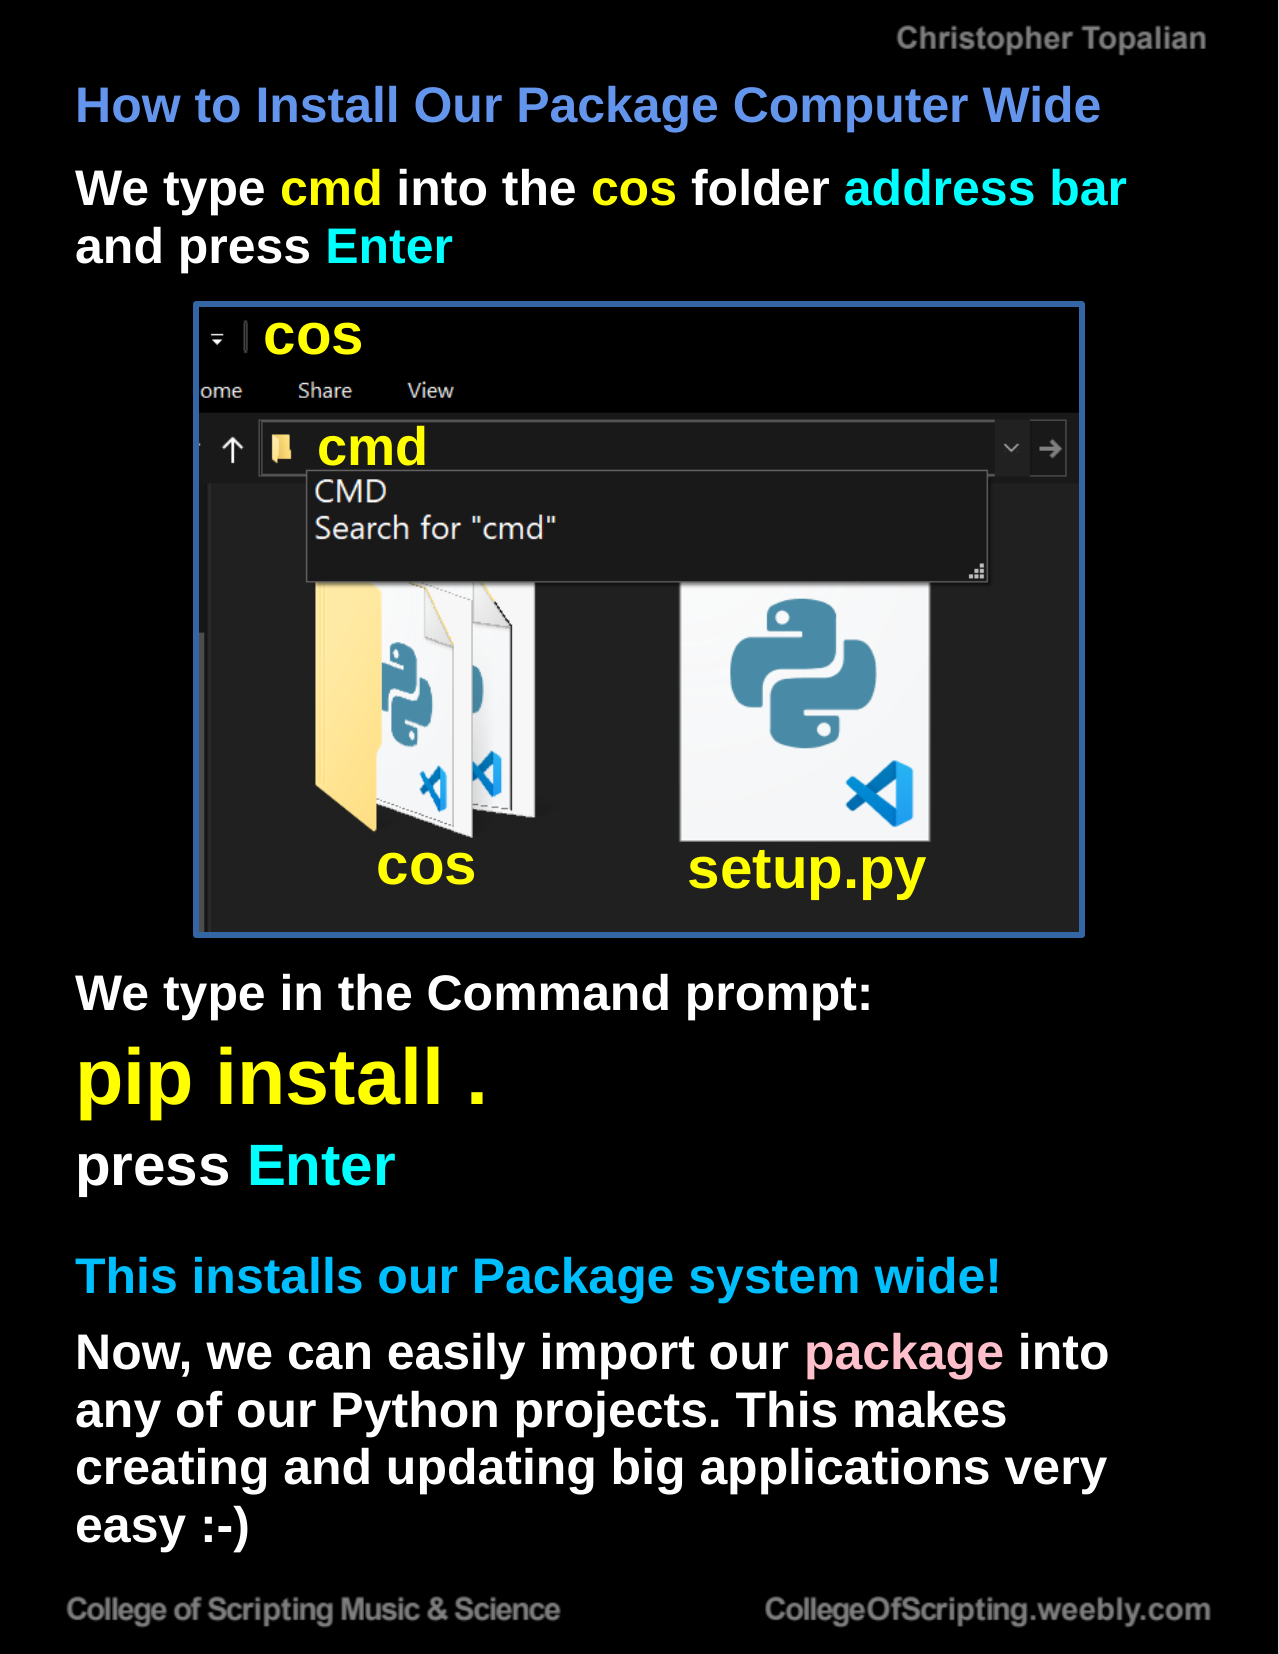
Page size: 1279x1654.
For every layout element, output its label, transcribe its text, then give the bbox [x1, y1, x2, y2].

picture [199, 307, 1079, 932]
text Now, we can easily import our package into any of our Python projects. This makes creating and updating big applications very easy :-) [75, 1323, 1203, 1553]
text We type in the Command prompt: [75, 964, 1203, 1021]
text We type cmd into the cos folder address bar and press Enter [75, 159, 1203, 274]
text This installs our Package system wide! [75, 1246, 1203, 1303]
text press Enter [75, 1131, 1203, 1198]
subtitle How to Install Our Package Computer Wide [75, 75, 1203, 132]
text pip install . [75, 1030, 1203, 1121]
